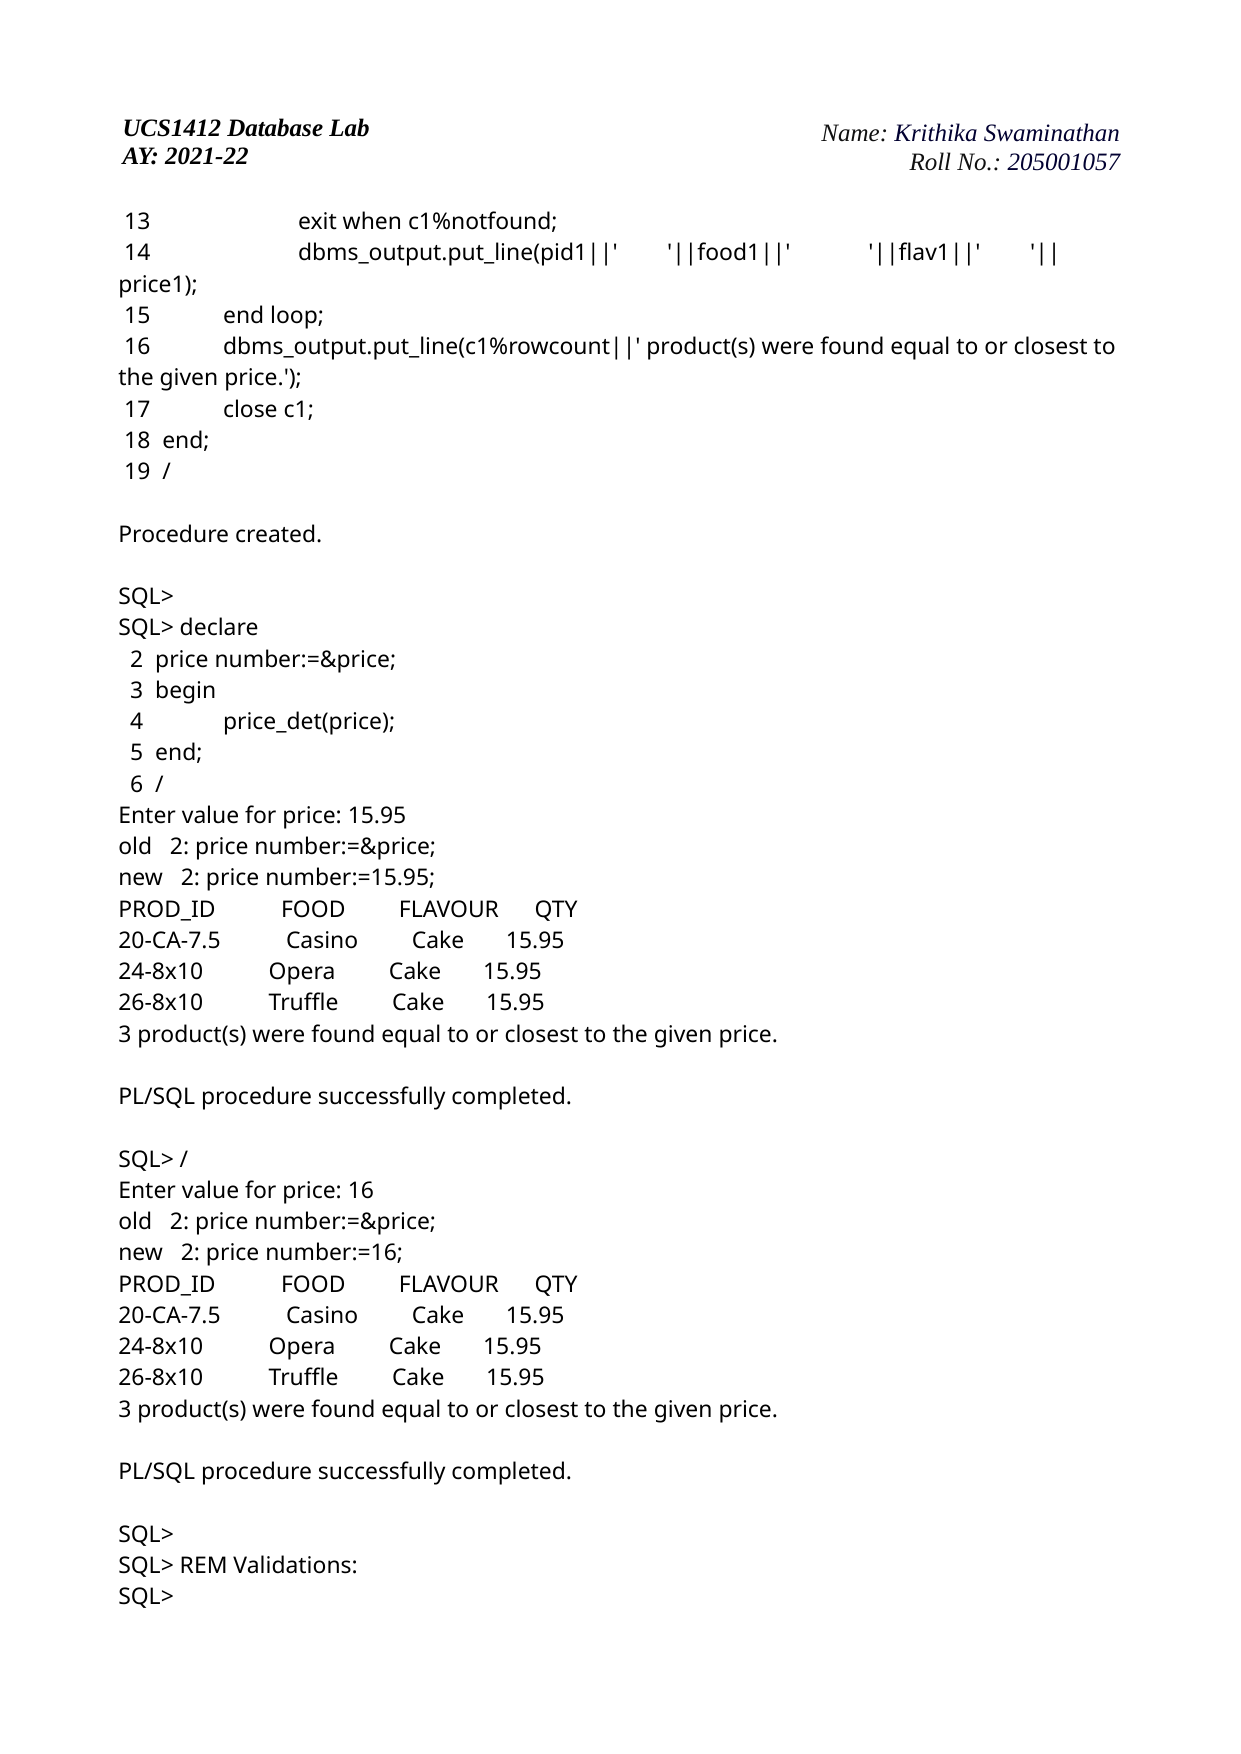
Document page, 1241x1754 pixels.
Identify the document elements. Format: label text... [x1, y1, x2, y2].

text Procedure created. [118, 518, 1122, 549]
text 3 product(s) were found equal to or closest to the given price. [118, 1393, 1122, 1424]
text 26-8x10 Truffle Cake 15.95 [118, 986, 1122, 1018]
text 13 exit when c1%notfound; [118, 205, 1122, 236]
text 20-CA-7.5 Casino Cake 15.95 [118, 1299, 1122, 1330]
text 24-8x10 Opera Cake 15.95 [118, 955, 1122, 986]
text new 2: price number:=15.95; [118, 861, 1122, 893]
text 14 dbms_output.put_line(pid1||' '||food1||' '||flav1||' '||price1); [118, 236, 1122, 299]
text SQL> [118, 1518, 1122, 1549]
text 4 price_det(price); [118, 705, 1122, 736]
text Enter value for price: 16 [118, 1174, 1122, 1205]
text 20-CA-7.5 Casino Cake 15.95 [118, 924, 1122, 955]
text old 2: price number:=&price; [118, 830, 1122, 861]
text 3 product(s) were found equal to or closest to the given price. [118, 1018, 1122, 1049]
text SQL> declare [118, 611, 1122, 643]
text 26-8x10 Truffle Cake 15.95 [118, 1361, 1122, 1393]
text SQL> [118, 1580, 1122, 1611]
text new 2: price number:=16; [118, 1236, 1122, 1268]
text Enter value for price: 15.95 [118, 799, 1122, 830]
text 19 / [118, 455, 1122, 486]
text PL/SQL procedure successfully completed. [118, 1080, 1122, 1111]
text 3 begin [118, 674, 1122, 705]
text 2 price number:=&price; [118, 643, 1122, 674]
text 17 close c1; [118, 393, 1122, 424]
text SQL> / [118, 1143, 1122, 1174]
text 6 / [118, 768, 1122, 799]
text PROD_ID FOOD FLAVOUR QTY [118, 893, 1122, 924]
text PL/SQL procedure successfully completed. [118, 1455, 1122, 1486]
text 15 end loop; [118, 299, 1122, 330]
text 5 end; [118, 736, 1122, 768]
text PROD_ID FOOD FLAVOUR QTY [118, 1268, 1122, 1299]
text 24-8x10 Opera Cake 15.95 [118, 1330, 1122, 1361]
text SQL> [118, 580, 1122, 611]
text old 2: price number:=&price; [118, 1205, 1122, 1236]
text 16 dbms_output.put_line(c1%rowcount||' product(s) were found equal to or closest to the given price.'); [118, 330, 1122, 393]
text 18 end; [118, 424, 1122, 455]
text SQL> REM Validations: [118, 1549, 1122, 1580]
